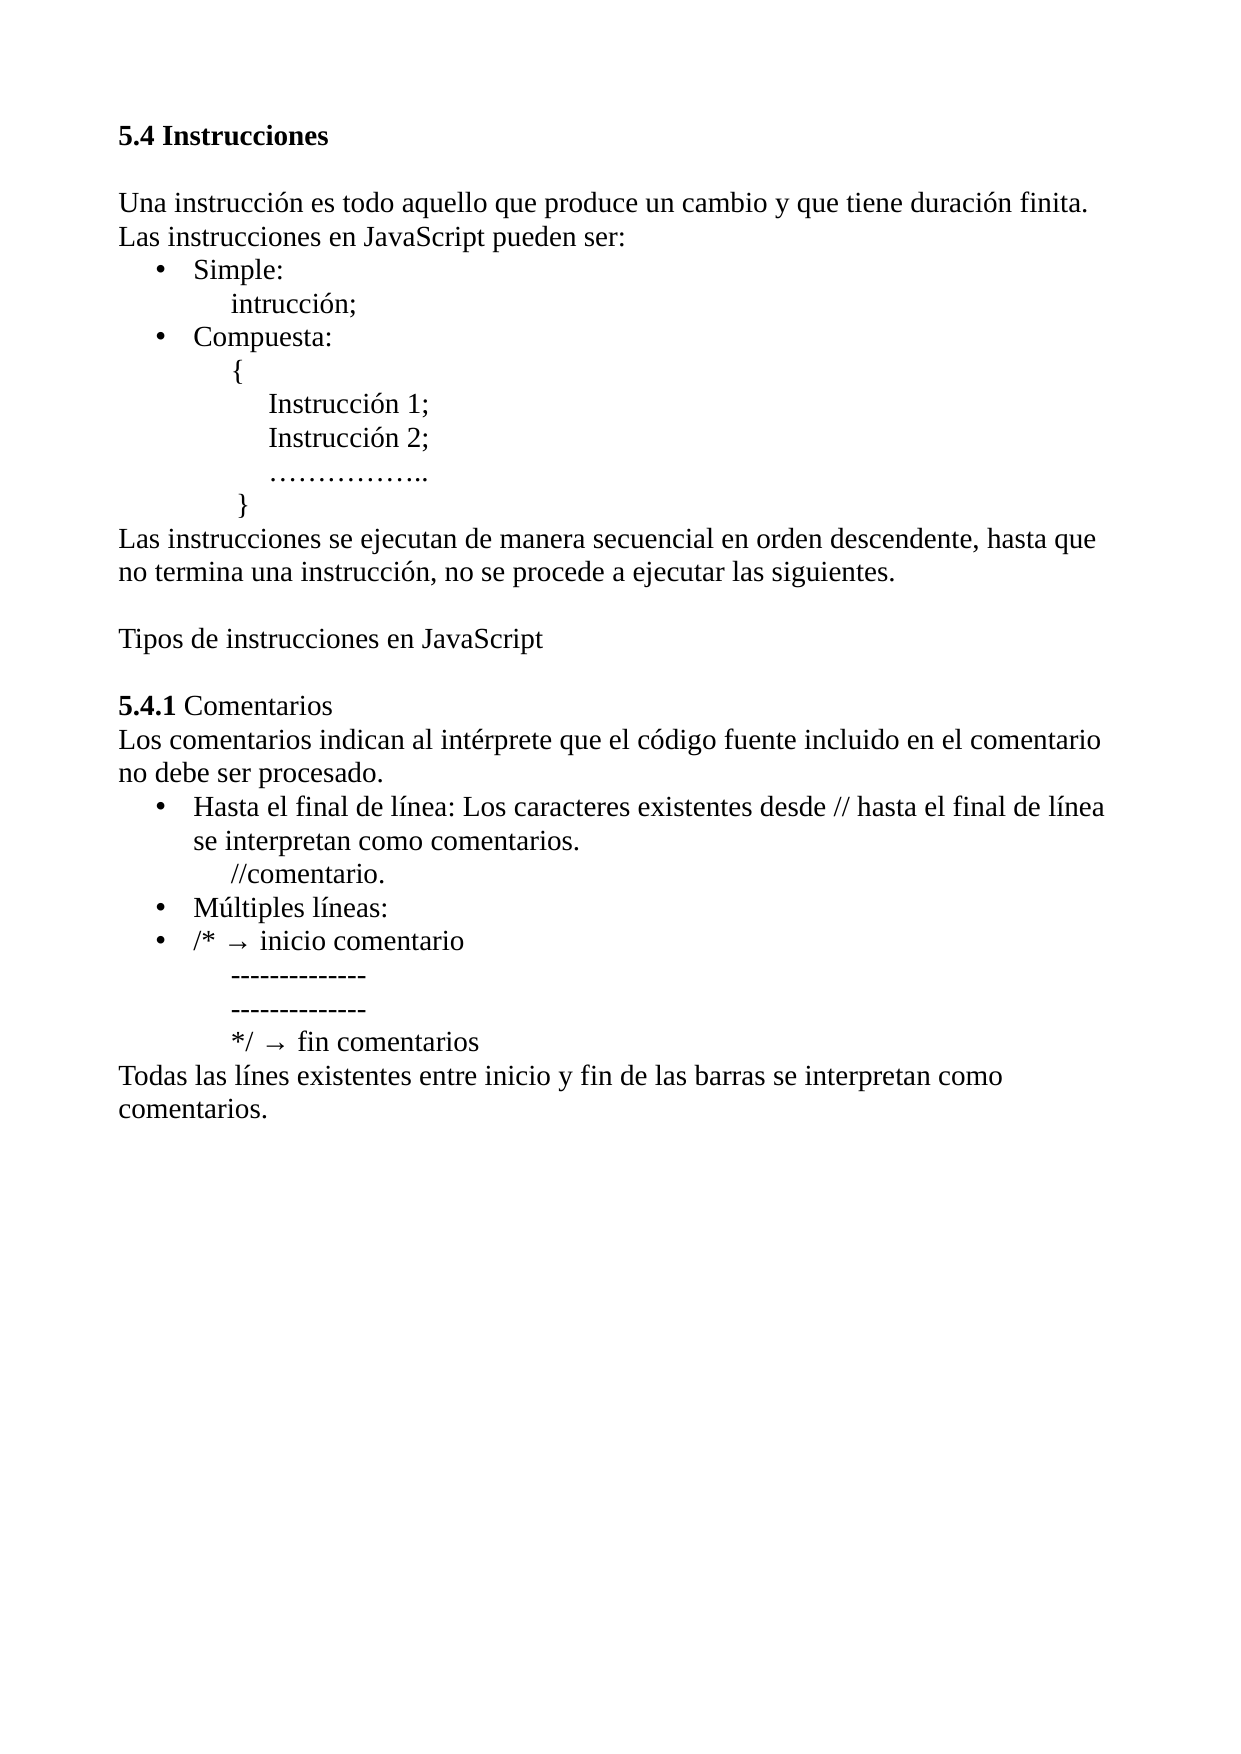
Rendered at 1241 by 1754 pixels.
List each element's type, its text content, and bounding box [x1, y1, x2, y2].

list /* → inicio comentario [156, 923, 1122, 957]
text Los comentarios indican al intérprete que el código fuente incluido en el comentario no debe ser procesado. [118, 722, 1122, 789]
list */ → fin comentarios [193, 1024, 1122, 1058]
text Todas las línes existentes entre inicio y fin de las barras se interpretan como comentarios. [118, 1058, 1122, 1125]
list intrucción; [193, 286, 1122, 319]
list -------------- [193, 991, 1122, 1024]
text } [118, 487, 1122, 521]
text Las instrucciones se ejecutan de manera secuencial en orden descendente, hasta que no termina una instrucción, no se procede a ejecutar las siguientes. [118, 521, 1122, 588]
list Simple: [156, 252, 1122, 286]
list …………….. [231, 454, 1122, 487]
list Compuesta: [156, 319, 1122, 353]
text 5.4 Instrucciones [118, 118, 1122, 152]
list Múltiples líneas: [156, 890, 1122, 923]
text Una instrucción es todo aquello que produce un cambio y que tiene duración finita. Las instrucciones en JavaScript pueden ser: [118, 185, 1122, 252]
list { [193, 353, 1122, 387]
list Instrucción 2; [231, 420, 1122, 454]
text 5.4.1 Comentarios [118, 688, 1122, 722]
list Hasta el final de línea: Los caracteres existentes desde // hasta el final de línea se interpretan como comentarios. [156, 789, 1122, 856]
list //comentario. [193, 856, 1122, 890]
list Instrucción 1; [231, 387, 1122, 420]
list -------------- [193, 957, 1122, 991]
text Tipos de instrucciones en JavaScript [118, 621, 1122, 655]
